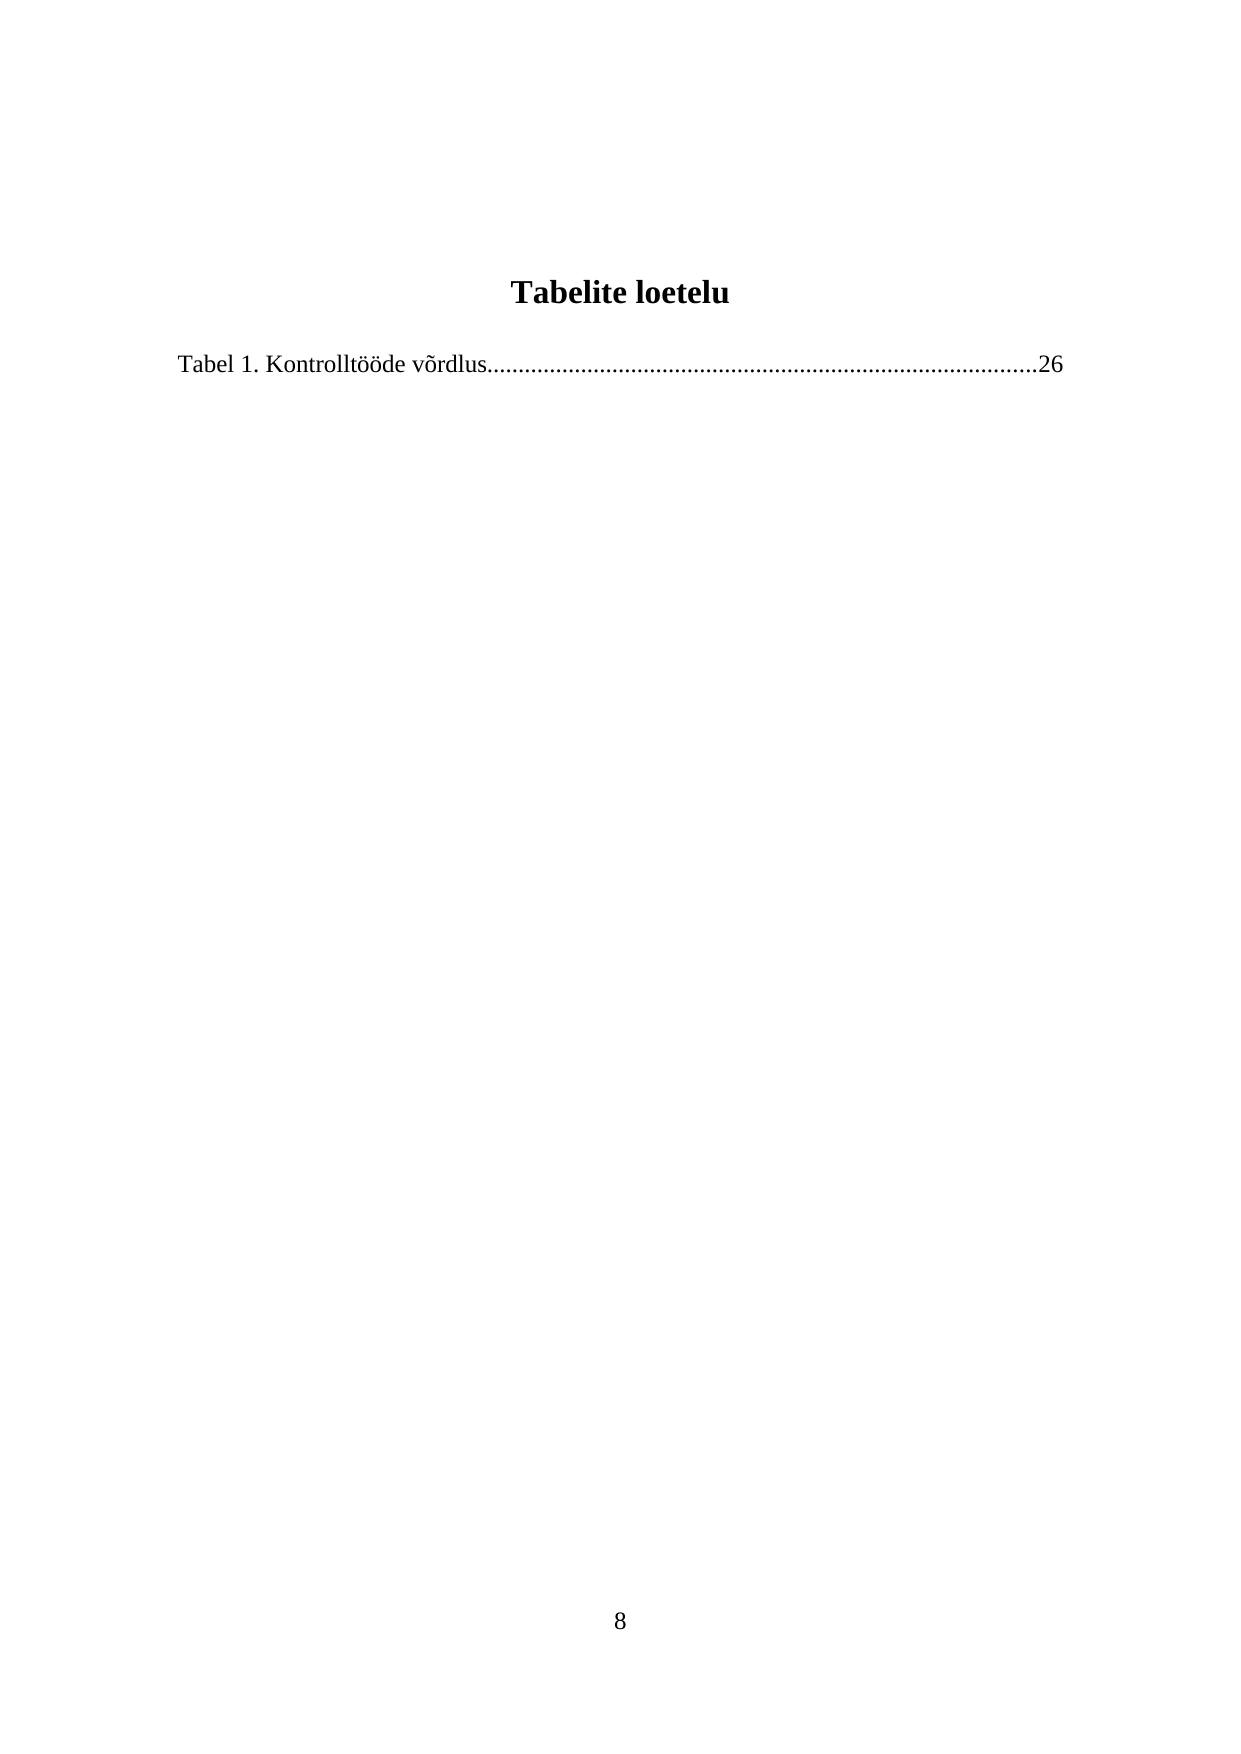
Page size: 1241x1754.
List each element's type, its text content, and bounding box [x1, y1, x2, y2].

subtitle Tabelite loetelu [177, 273, 1063, 311]
text Tabel 1. Kontrolltööde võrdlus 26 [177, 349, 1063, 378]
